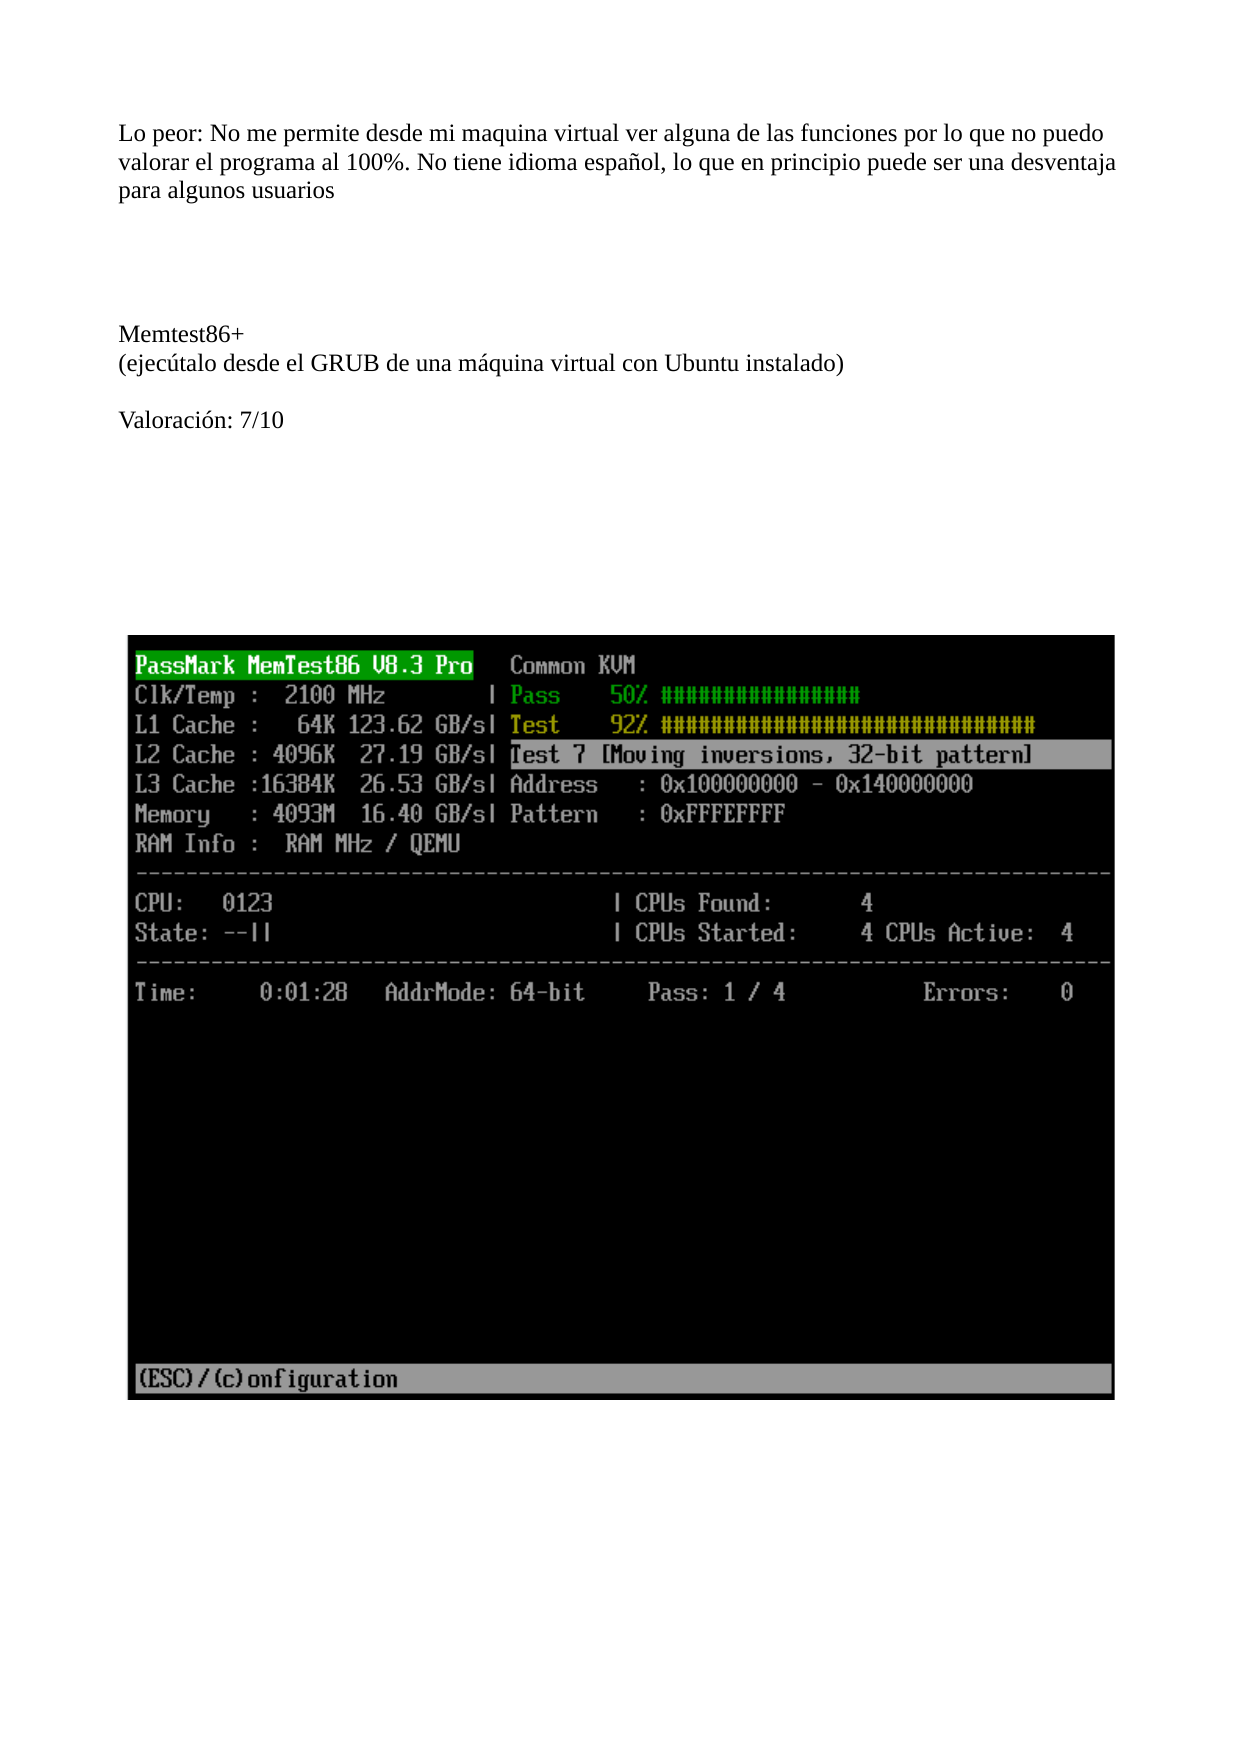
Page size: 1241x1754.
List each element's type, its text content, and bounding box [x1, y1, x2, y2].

text Valoración: 7/10 [118, 406, 1122, 434]
text (ejecútalo desde el GRUB de una máquina virtual con Ubuntu instalado) [118, 348, 1122, 377]
text Lo peor: No me permite desde mi maquina virtual ver alguna de las funciones por lo que no puedo valorar el programa al 100%. No tiene idioma español, lo que en principio puede ser una desventaja para algunos usuarios [118, 118, 1122, 204]
picture [125, 635, 1115, 1400]
text Memtest86+ [118, 319, 1122, 348]
